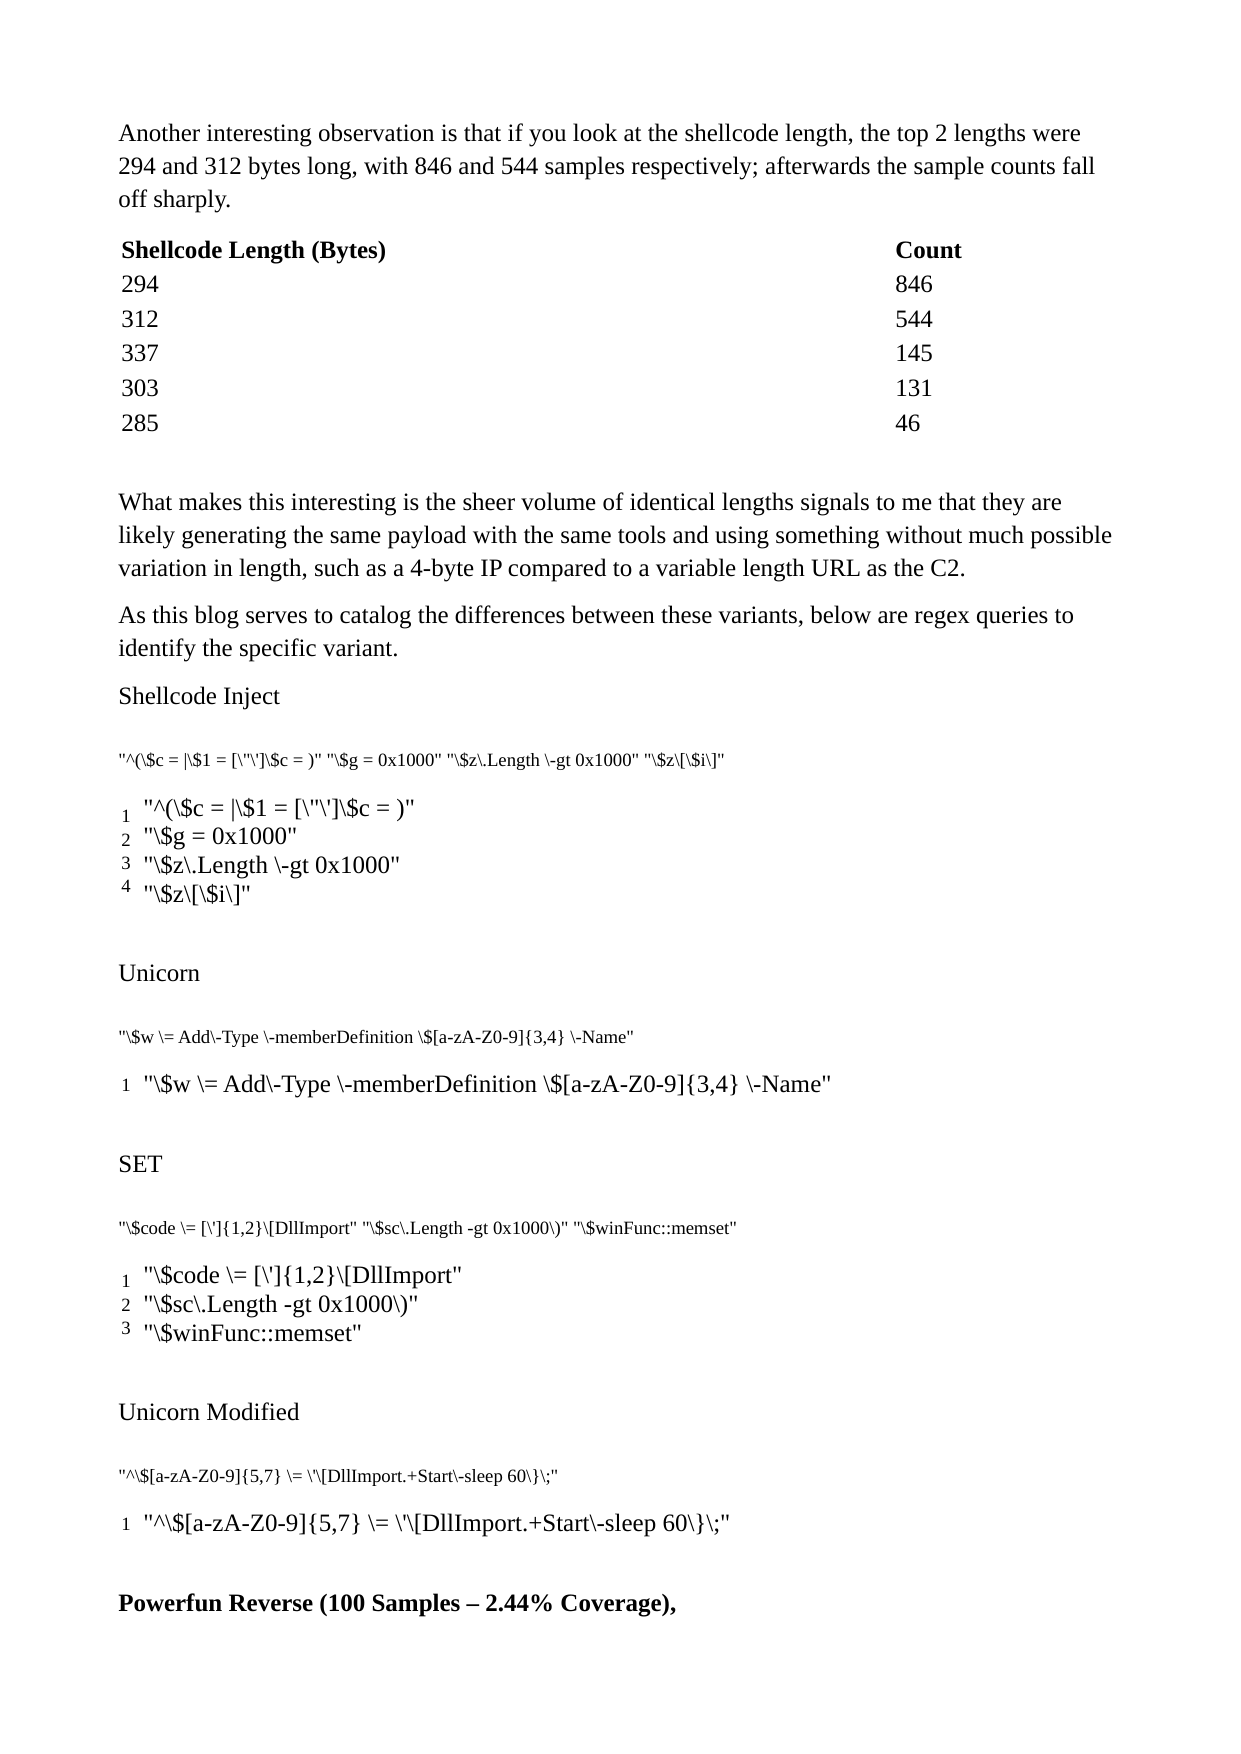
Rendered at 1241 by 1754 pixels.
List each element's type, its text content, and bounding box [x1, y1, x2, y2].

table_header 1 [118, 1506, 140, 1540]
table_header Count [892, 232, 1122, 266]
text "^\$[a-zA-Z0-9]{5,7} \= \'\[DllImport.+Start\-sleep 60\}\;" [118, 1463, 1122, 1487]
text "\$code \= [\']{1,2}\[DllImport" "\$sc\.Length -gt 0x1000\)" "\$winFunc::memset" [118, 1215, 1122, 1239]
text "\$w \= Add\-Type \-memberDefinition \$[a-zA-Z0-9]{3,4} \-Name" [118, 1024, 1122, 1048]
table_cell 294 [118, 266, 892, 301]
table_header 1 [118, 1067, 140, 1101]
table_cell 846 [892, 266, 1122, 301]
table_cell 46 [892, 405, 1122, 439]
table_cell 145 [892, 336, 1122, 370]
table_cell 303 [118, 370, 892, 405]
table_header "\$w \= Add\-Type \-memberDefinition \$[a-zA-Z0-9]{3,4} \-Name" [140, 1067, 844, 1101]
text "^(\$c = |\$1 = [\"\']\$c = )" "\$g = 0x1000" "\$z\.Length \-gt 0x1000" "\$z\[\$i\]" [118, 747, 1122, 771]
text What makes this interesting is the sheer volume of identical lengths signals to me that they are likely generating the same payload with the same tools and using something without much possible variation in length, such as a 4-byte IP compared to a variable length URL as the C2. [118, 487, 1122, 582]
table_header "^\$[a-zA-Z0-9]{5,7} \= \'\[DllImport.+Start\-sleep 60\}\;" [140, 1506, 741, 1540]
table_cell 285 [118, 405, 892, 439]
text Another interesting observation is that if you look at the shellcode length, the top 2 lengths were 294 and 312 bytes long, with 846 and 544 samples respectively; afterwards the sample counts fall off sharply. [118, 118, 1122, 213]
table_header 1 2 3 4 [118, 790, 140, 911]
table_header "^(\$c = |\$1 = [\"\']\$c = )" "\$g = 0x1000" "\$z\.Length \-gt 0x1000" "\$z\[\$i\]" [140, 790, 427, 911]
table_header Shellcode Length (Bytes) [118, 232, 892, 266]
table_header 1 2 3 [118, 1258, 140, 1349]
text As this blog serves to catalog the differences between these variants, below are regex queries to identify the specific variant. [118, 601, 1122, 662]
table_cell 337 [118, 336, 892, 370]
table_cell 131 [892, 370, 1122, 405]
text SET [118, 1149, 1122, 1178]
text Unicorn [118, 958, 1122, 987]
table_header "\$code \= [\']{1,2}\[DllImport" "\$sc\.Length -gt 0x1000\)" "\$winFunc::memset" [140, 1258, 476, 1349]
text Unicorn Modified [118, 1397, 1122, 1426]
text Powerfun Reverse (100 Samples – 2.44% Coverage), [118, 1588, 1122, 1617]
table_cell 544 [892, 301, 1122, 336]
table_cell 312 [118, 301, 892, 336]
text Shellcode Inject [118, 681, 1122, 710]
